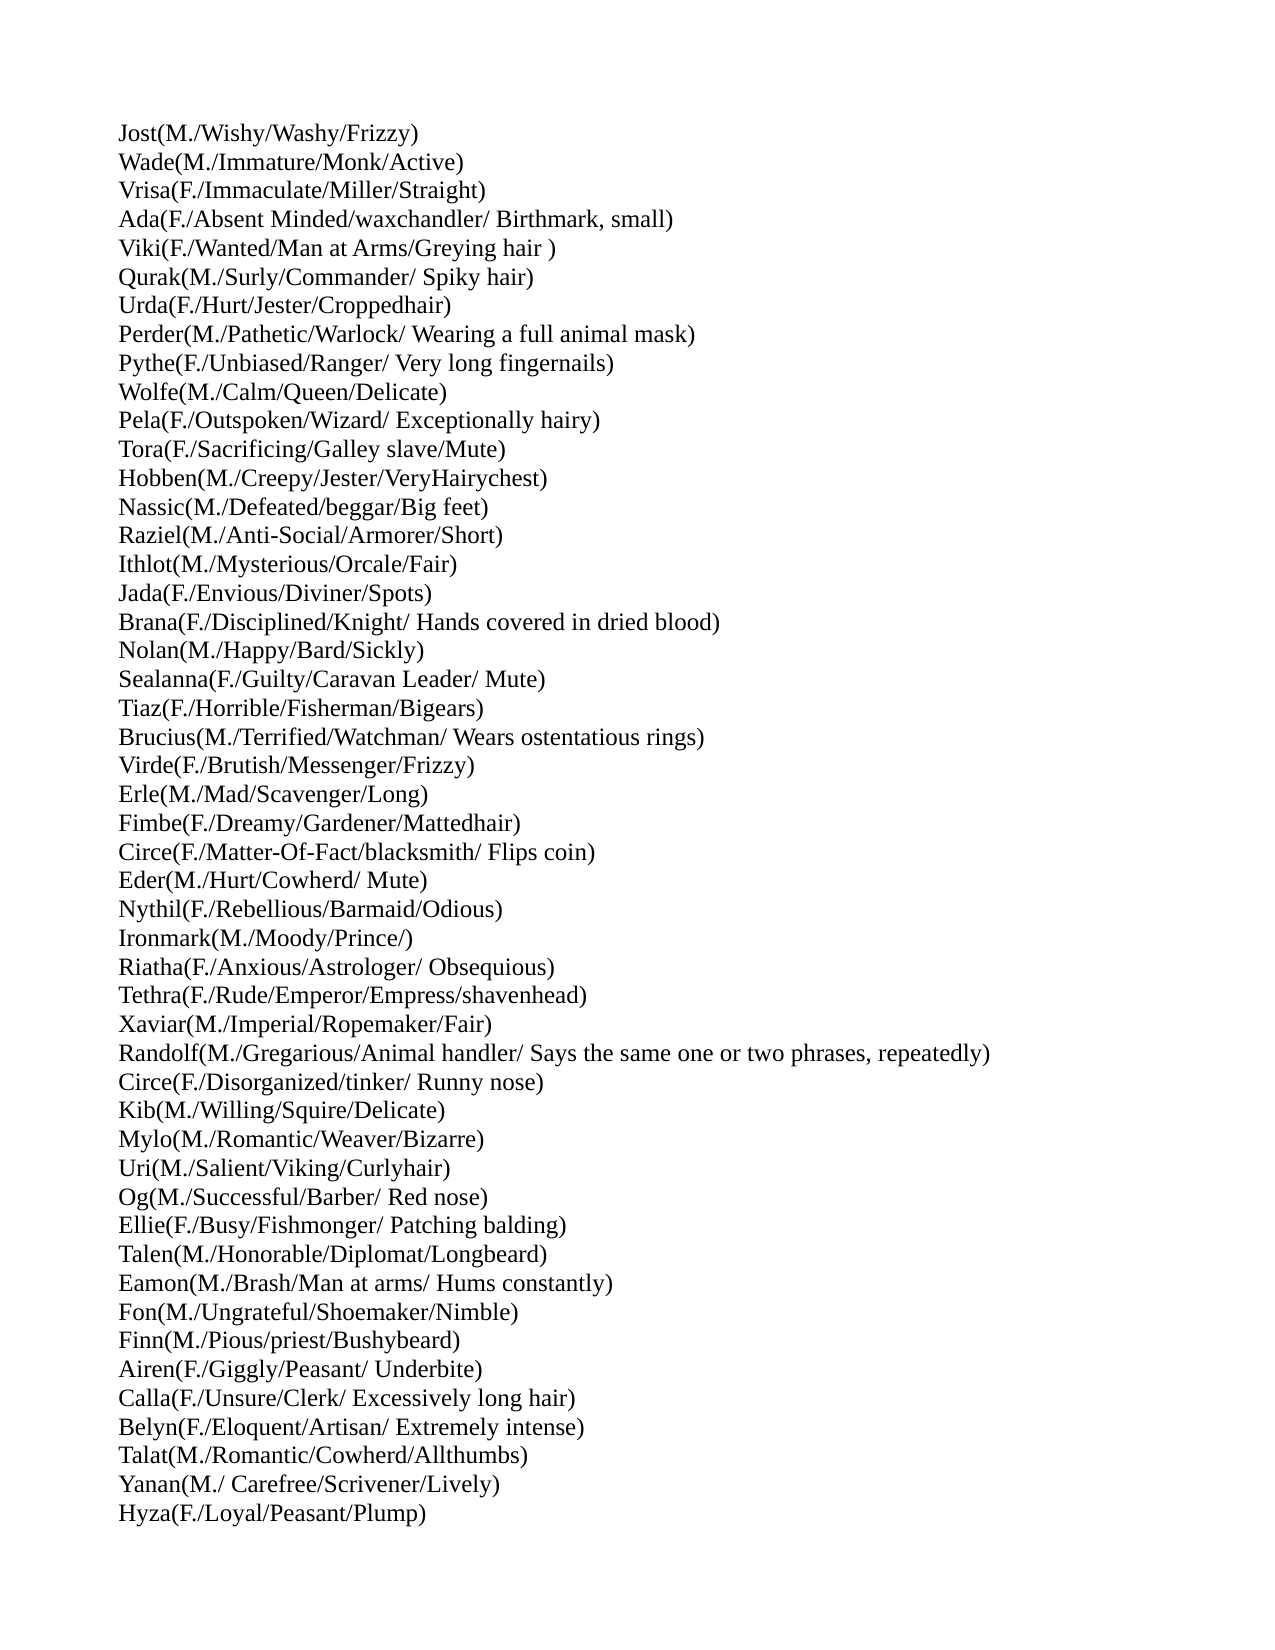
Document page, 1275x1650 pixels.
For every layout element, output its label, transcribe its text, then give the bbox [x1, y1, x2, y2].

text Ada(F./Absent Minded/waxchandler/ Birthmark, small) [118, 204, 1157, 233]
text Sealanna(F./Guilty/Caravan Leader/ Mute) [118, 664, 1157, 693]
text Circe(F./Matter-Of-Fact/blacksmith/ Flips coin) [118, 837, 1157, 866]
text Talen(M./Honorable/Diplomat/Longbeard) [118, 1239, 1157, 1268]
text Riatha(F./Anxious/Astrologer/ Obsequious) [118, 952, 1157, 981]
text Vrisa(F./Immaculate/Miller/Straight) [118, 176, 1157, 204]
text Calla(F./Unsure/Clerk/ Excessively long hair) [118, 1383, 1157, 1412]
text Eder(M./Hurt/Cowherd/ Mute) [118, 866, 1157, 894]
text Fon(M./Ungrateful/Shoemaker/Nimble) [118, 1297, 1157, 1326]
text Wade(M./Immature/Monk/Active) [118, 147, 1157, 176]
text Brana(F./Disciplined/Knight/ Hands covered in dried blood) [118, 607, 1157, 636]
text Xaviar(M./Imperial/Ropemaker/Fair) [118, 1009, 1157, 1038]
text Pythe(F./Unbiased/Ranger/ Very long fingernails) [118, 348, 1157, 377]
text Finn(M./Pious/priest/Bushybeard) [118, 1326, 1157, 1354]
text Urda(F./Hurt/Jester/Croppedhair) [118, 291, 1157, 319]
text Yanan(M./ Carefree/Scrivener/Lively) [118, 1469, 1157, 1498]
text Circe(F./Disorganized/tinker/ Runny nose) [118, 1067, 1157, 1096]
text Erle(M./Mad/Scavenger/Long) [118, 779, 1157, 808]
text Talat(M./Romantic/Cowherd/Allthumbs) [118, 1441, 1157, 1469]
text Qurak(M./Surly/Commander/ Spiky hair) [118, 262, 1157, 291]
text Hobben(M./Creepy/Jester/VeryHairychest) [118, 463, 1157, 492]
text Virde(F./Brutish/Messenger/Frizzy) [118, 751, 1157, 779]
text Pela(F./Outspoken/Wizard/ Exceptionally hairy) [118, 406, 1157, 434]
text Belyn(F./Eloquent/Artisan/ Extremely intense) [118, 1412, 1157, 1441]
text Randolf(M./Gregarious/Animal handler/ Says the same one or two phrases, repeatedly) [118, 1038, 1157, 1067]
text Brucius(M./Terrified/Watchman/ Wears ostentatious rings) [118, 722, 1157, 751]
text Jada(F./Envious/Diviner/Spots) [118, 578, 1157, 607]
text Mylo(M./Romantic/Weaver/Bizarre) [118, 1124, 1157, 1153]
text Wolfe(M./Calm/Queen/Delicate) [118, 377, 1157, 406]
text Tora(F./Sacrificing/Galley slave/Mute) [118, 434, 1157, 463]
text Ironmark(M./Moody/Prince/) [118, 923, 1157, 952]
text Tiaz(F./Horrible/Fisherman/Bigears) [118, 693, 1157, 722]
text Ellie(F./Busy/Fishmonger/ Patching balding) [118, 1211, 1157, 1239]
text Tethra(F./Rude/Emperor/Empress/shavenhead) [118, 981, 1157, 1009]
text Og(M./Successful/Barber/ Red nose) [118, 1182, 1157, 1211]
text Eamon(M./Brash/Man at arms/ Hums constantly) [118, 1268, 1157, 1297]
text Raziel(M./Anti-Social/Armorer/Short) [118, 521, 1157, 549]
text Viki(F./Wanted/Man at Arms/Greying hair ) [118, 233, 1157, 262]
text Jost(M./Wishy/Washy/Frizzy) [118, 118, 1157, 147]
text Perder(M./Pathetic/Warlock/ Wearing a full animal mask) [118, 319, 1157, 348]
text Kib(M./Willing/Squire/Delicate) [118, 1096, 1157, 1124]
text Nassic(M./Defeated/beggar/Big feet) [118, 492, 1157, 521]
text Nolan(M./Happy/Bard/Sickly) [118, 636, 1157, 664]
text Ithlot(M./Mysterious/Orcale/Fair) [118, 549, 1157, 578]
text Fimbe(F./Dreamy/Gardener/Mattedhair) [118, 808, 1157, 837]
text Uri(M./Salient/Viking/Curlyhair) [118, 1153, 1157, 1182]
text Hyza(F./Loyal/Peasant/Plump) [118, 1498, 1157, 1527]
text Nythil(F./Rebellious/Barmaid/Odious) [118, 894, 1157, 923]
text Airen(F./Giggly/Peasant/ Underbite) [118, 1354, 1157, 1383]
